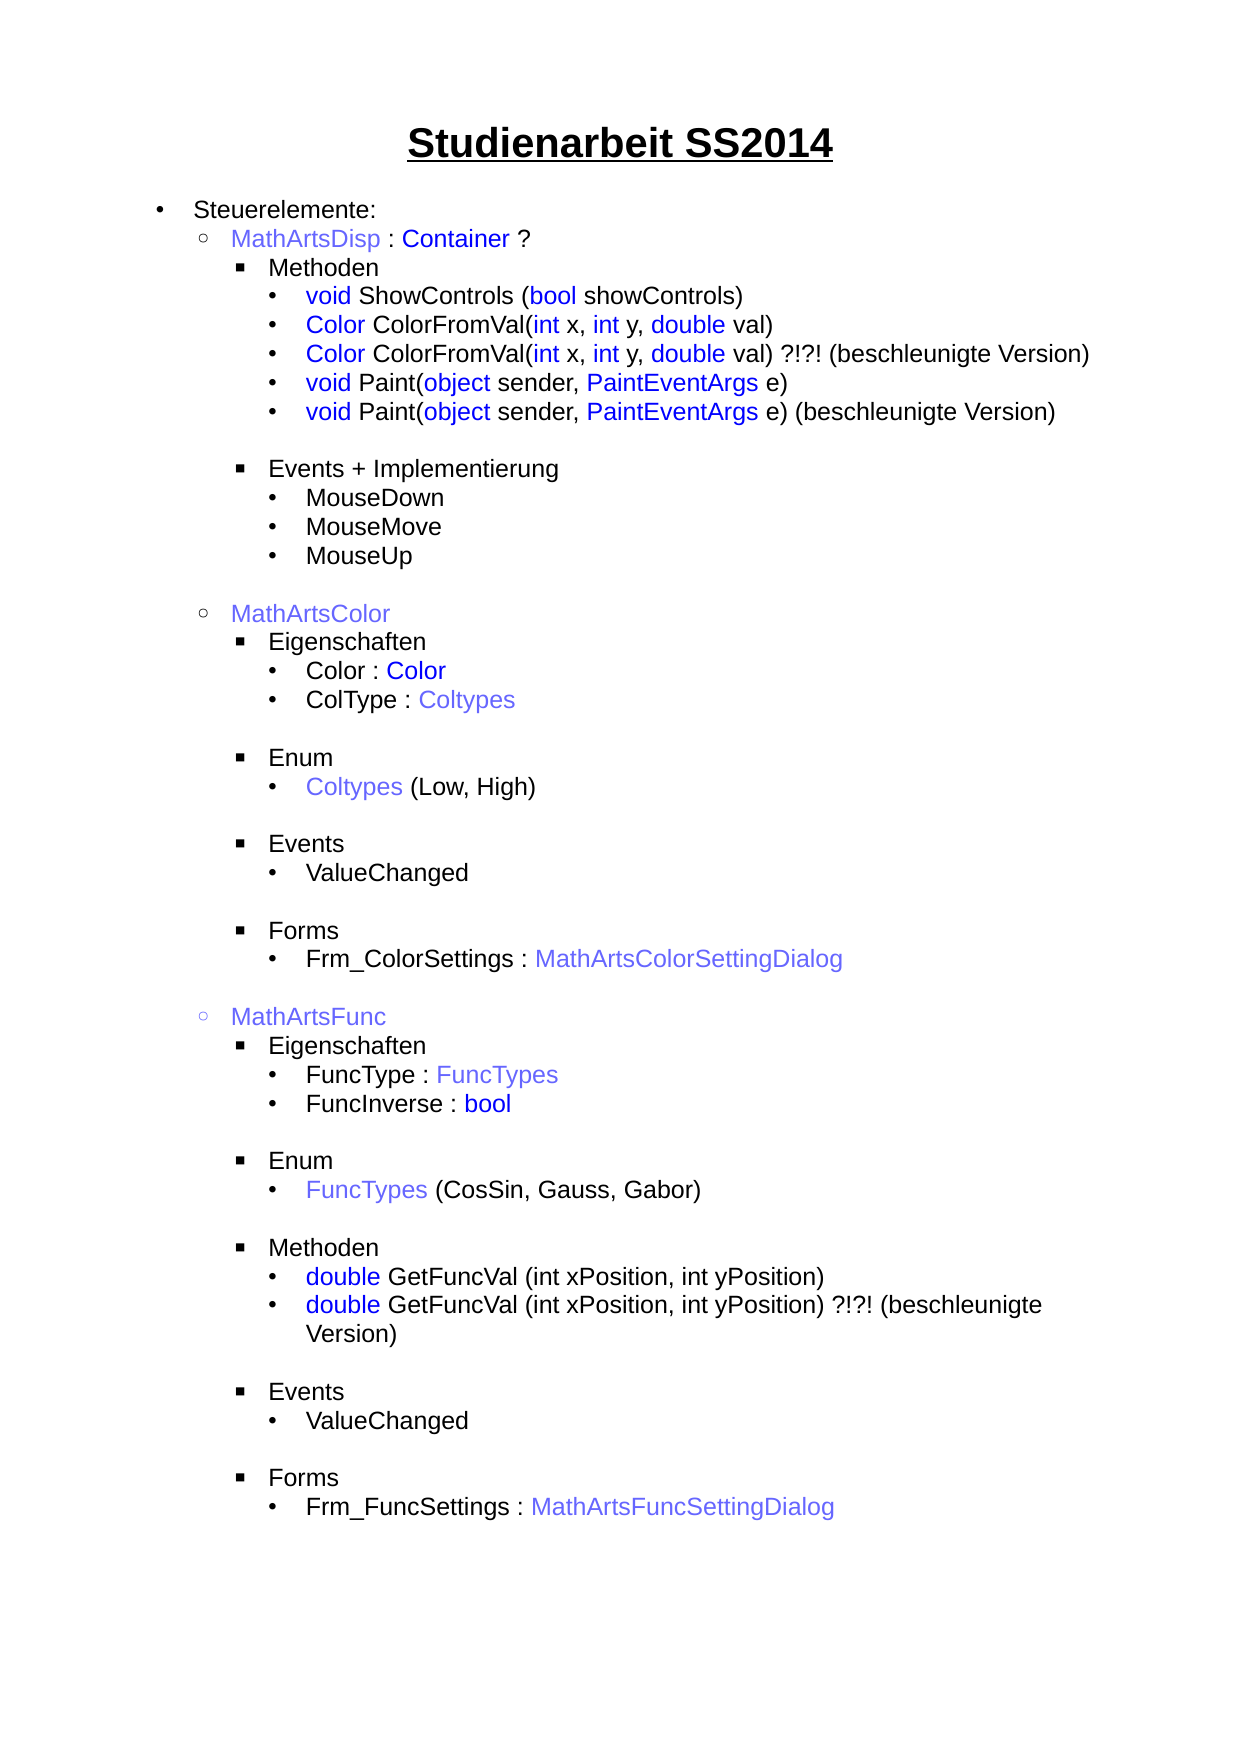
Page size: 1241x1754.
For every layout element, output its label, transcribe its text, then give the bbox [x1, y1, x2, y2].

list Color : Color [268, 656, 1122, 685]
list FuncTypes (CosSin, Gauss, Gabor) [268, 1175, 1122, 1204]
list void ShowControls (bool showControls) [268, 281, 1122, 310]
list Enum [231, 1146, 1122, 1175]
list Events + Implementierung [231, 454, 1122, 483]
list ValueChanged [268, 858, 1122, 887]
list Forms [231, 1463, 1122, 1492]
text Studienarbeit SS2014 [118, 118, 1122, 166]
list void Paint(object sender, PaintEventArgs e) (beschleunigte Version) [268, 397, 1122, 426]
list FuncInverse : bool [268, 1089, 1122, 1117]
list Frm_ColorSettings : MathArtsColorSettingDialog [268, 944, 1122, 973]
list MouseDown [268, 483, 1122, 512]
list FuncType : FuncTypes [268, 1060, 1122, 1089]
list Events [231, 829, 1122, 858]
list Enum [231, 743, 1122, 772]
list Coltypes (Low, High) [268, 772, 1122, 800]
list double GetFuncVal (int xPosition, int yPosition) [268, 1262, 1122, 1290]
list Color ColorFromVal(int x, int y, double val) [268, 310, 1122, 339]
list ValueChanged [268, 1406, 1122, 1434]
list Forms [231, 916, 1122, 944]
list Methoden [231, 252, 1122, 281]
list MouseUp [268, 541, 1122, 570]
list MathArtsDisp : Container ? [193, 224, 1122, 252]
list MouseMove [268, 512, 1122, 541]
list Steuerelemente: [156, 195, 1122, 224]
list void Paint(object sender, PaintEventArgs e) [268, 368, 1122, 397]
list Events [231, 1377, 1122, 1406]
list MathArtsFunc [193, 1002, 1122, 1031]
list Methoden [231, 1233, 1122, 1262]
list Frm_FuncSettings : MathArtsFuncSettingDialog [268, 1492, 1122, 1521]
list Eigenschaften [231, 627, 1122, 656]
list MathArtsColor [193, 598, 1122, 627]
list Eigenschaften [231, 1031, 1122, 1060]
list double GetFuncVal (int xPosition, int yPosition) ?!?! (beschleunigte Version) [268, 1290, 1122, 1348]
list Color ColorFromVal(int x, int y, double val) ?!?! (beschleunigte Version) [268, 339, 1122, 368]
list ColType : Coltypes [268, 685, 1122, 714]
